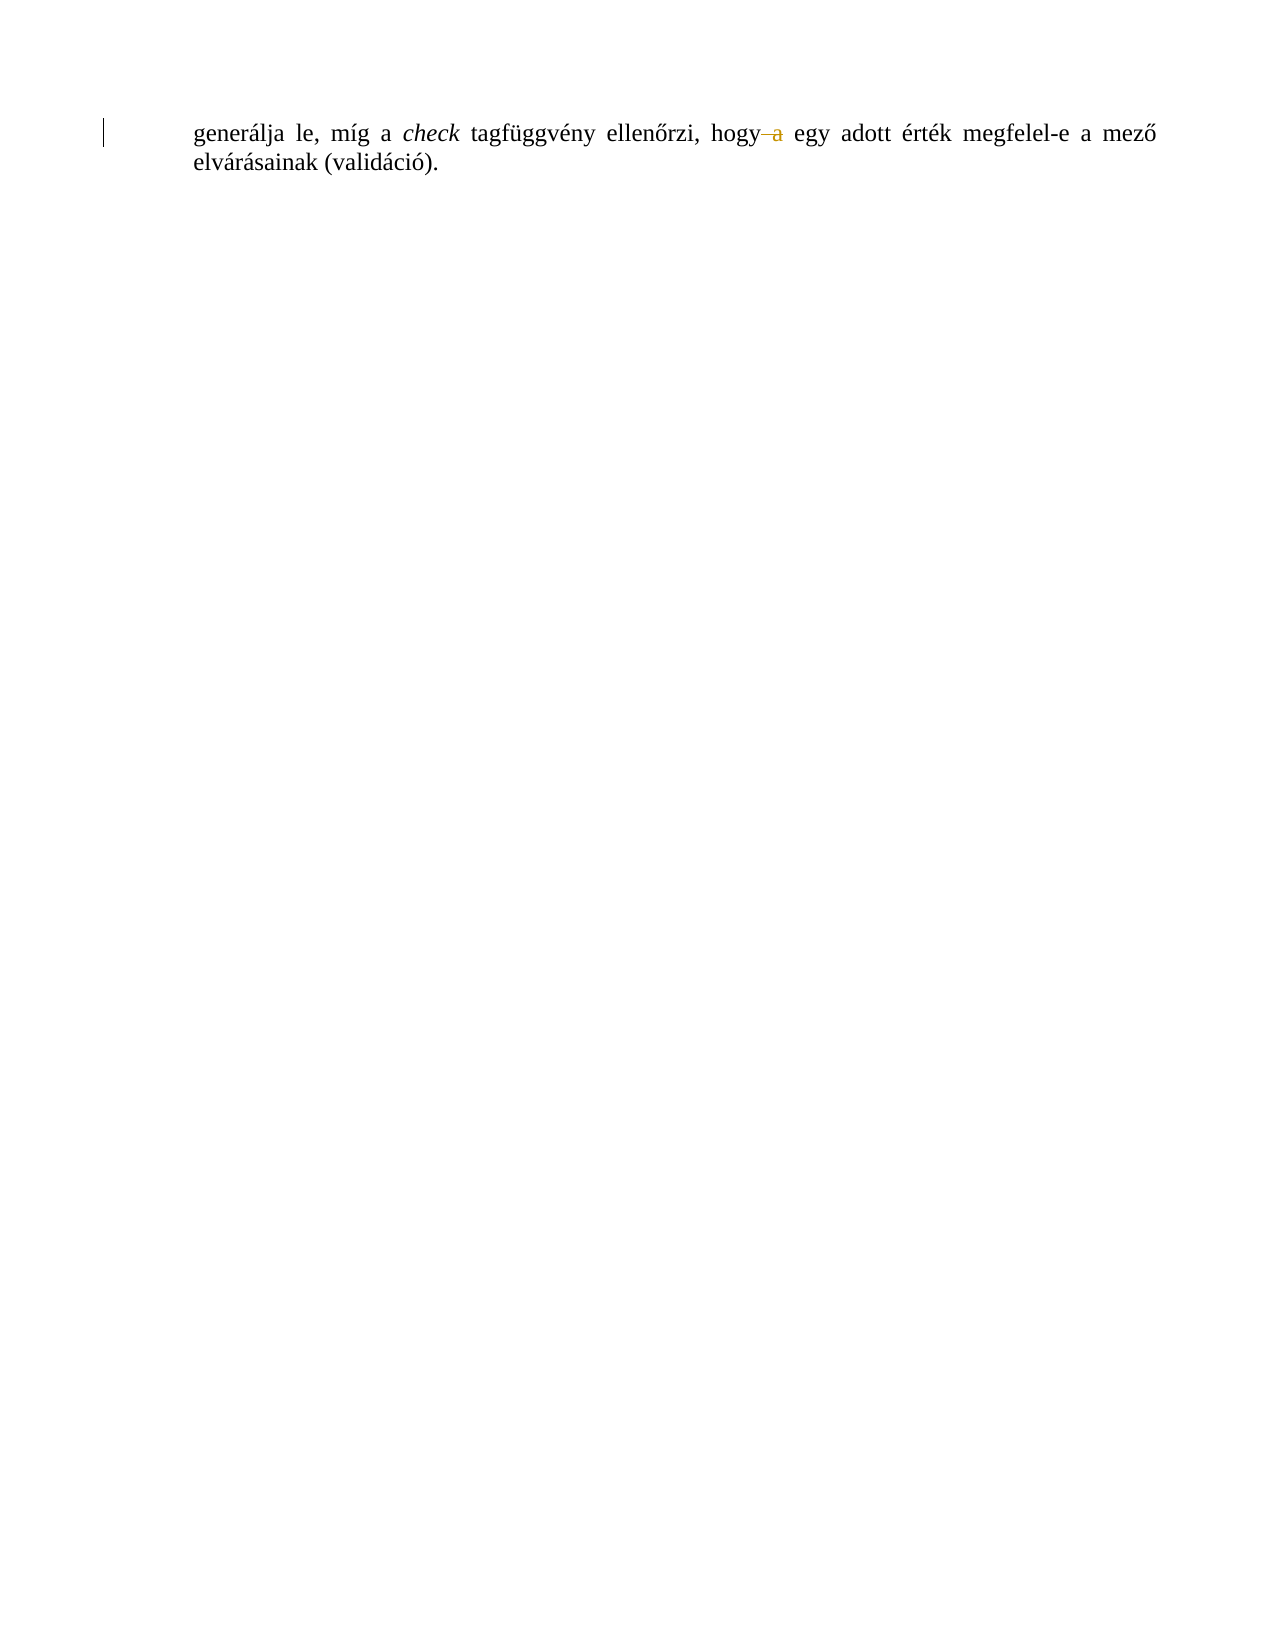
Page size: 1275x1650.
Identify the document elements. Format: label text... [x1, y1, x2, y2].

list generálja le, míg a check tagfüggvény ellenőrzi, hogy egy adott érték megfelel-e a mező elvárásainak (validáció). [156, 118, 1157, 176]
